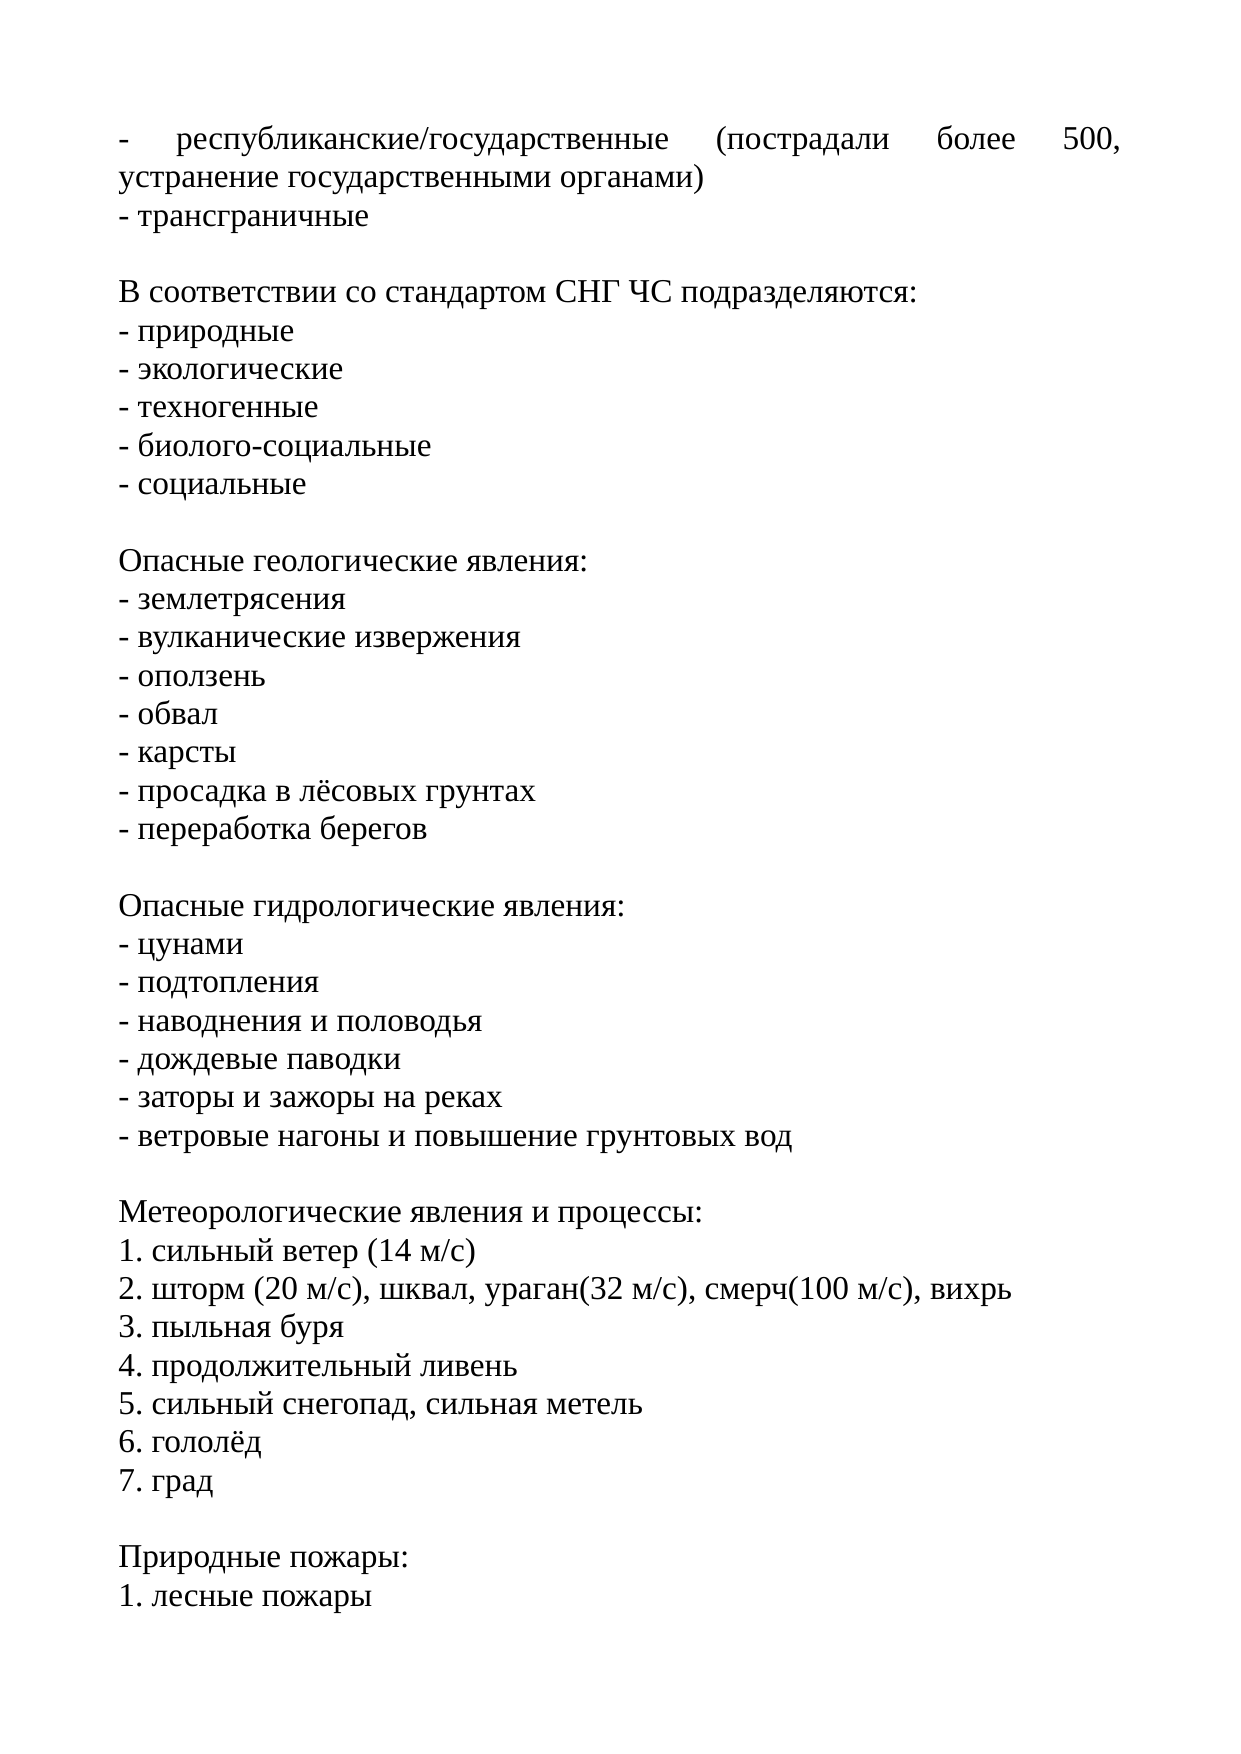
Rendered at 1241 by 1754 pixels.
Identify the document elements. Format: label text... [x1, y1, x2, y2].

text 5. сильный снегопад, сильная метель [118, 1383, 1122, 1421]
text - вулканические извержения [118, 616, 1122, 655]
text - цунами [118, 923, 1122, 961]
text - подтопления [118, 961, 1122, 1000]
text - природные [118, 310, 1122, 348]
text Метеорологические явления и процессы: [118, 1191, 1122, 1230]
text Опасные гидрологические явления: [118, 885, 1122, 923]
text - землетрясения [118, 578, 1122, 616]
text 7. град [118, 1460, 1122, 1498]
text - социальные [118, 463, 1122, 501]
text - оползень [118, 655, 1122, 693]
text - биолого-социальные [118, 425, 1122, 463]
text - просадка в лёсовых грунтах [118, 770, 1122, 808]
text 1. сильный ветер (14 м/c) [118, 1230, 1122, 1268]
text - техногенные [118, 386, 1122, 425]
text - переработка берегов [118, 808, 1122, 846]
text - обвал [118, 693, 1122, 731]
text 1. лесные пожары [118, 1575, 1122, 1613]
text - экологические [118, 348, 1122, 386]
text 3. пыльная буря [118, 1306, 1122, 1345]
text - дождевые паводки [118, 1038, 1122, 1076]
text - карсты [118, 731, 1122, 770]
text - наводнения и половодья [118, 1000, 1122, 1038]
text 6. гололёд [118, 1421, 1122, 1460]
text - заторы и зажоры на реках [118, 1076, 1122, 1115]
text 2. шторм (20 м/c), шквал, ураган(32 м/c), смерч(100 м/c), вихрь [118, 1268, 1122, 1306]
text - ветровые нагоны и повышение грунтовых вод [118, 1115, 1122, 1153]
text Опасные геологические явления: [118, 540, 1122, 578]
text Природные пожары: [118, 1536, 1122, 1575]
text - трансграничные [118, 195, 1122, 233]
text - республиканские/государственные (пострадали более 500, устранение государственными органами) [118, 118, 1122, 195]
text 4. продолжительный ливень [118, 1345, 1122, 1383]
text В соответствии со стандартом СНГ ЧС подразделяются: [118, 271, 1122, 310]
